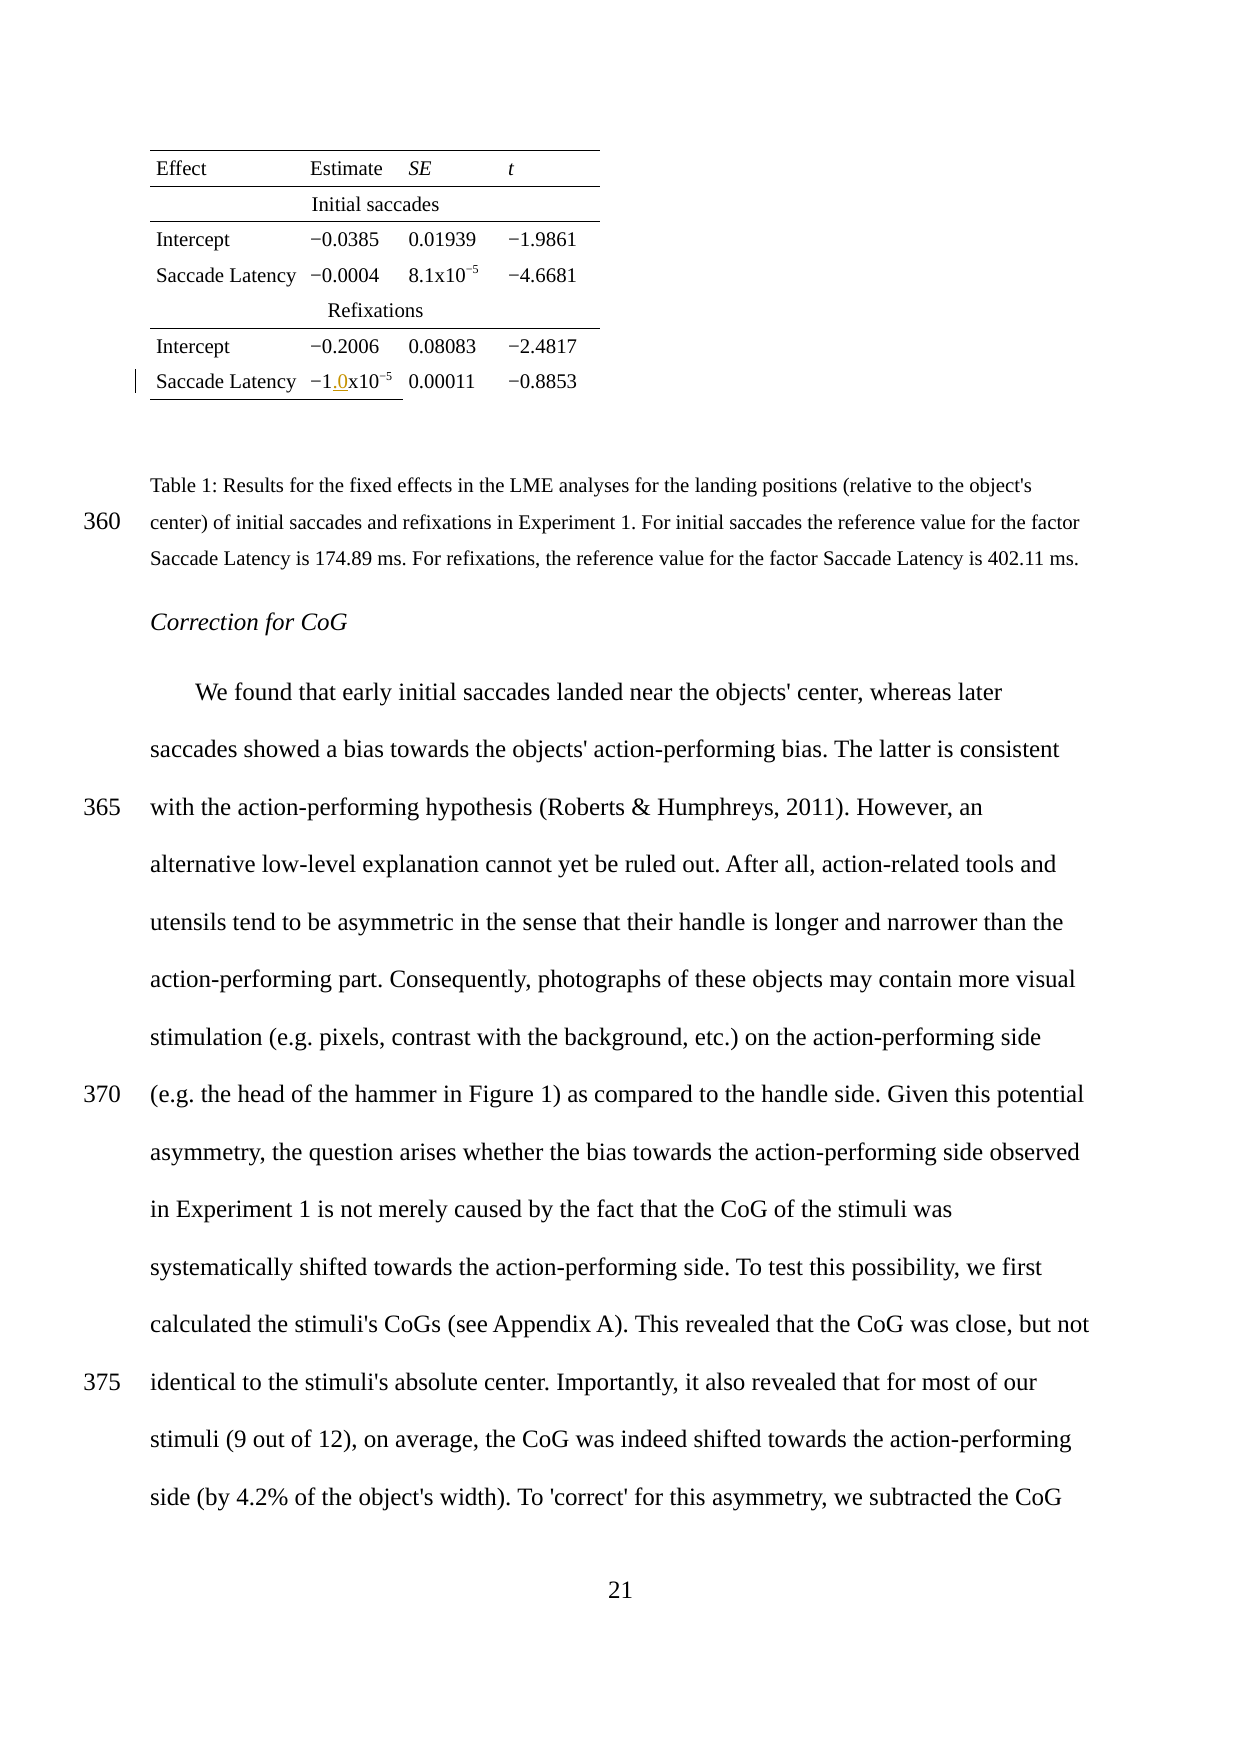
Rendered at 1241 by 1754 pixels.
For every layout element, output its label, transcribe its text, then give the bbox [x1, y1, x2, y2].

table_cell Refixations [150, 293, 600, 328]
table_cell Initial saccades [150, 187, 600, 221]
table_header SE [403, 151, 502, 186]
text We found that early initial saccades landed near the objects' center, whereas later saccades showed a bias towards the objects' action-performing bias. The latter is consistent with the action-performing hypothesis (Roberts & Humphreys, 2011). However, an alternative low-level explanation cannot yet be ruled out. After all, action-related tools and utensils tend to be asymmetric in the sense that their handle is longer and narrower than the action-performing part. Consequently, photographs of these objects may contain more visual stimulation (e.g. pixels, contrast with the background, etc.) on the action-performing side (e.g. the head of the hammer in Figure 1) as compared to the handle side. Given this potential asymmetry, the question arises whether the bias towards the action-performing side observed in Experiment 1 is not merely caused by the fact that the CoG of the stimuli was systematically shifted towards the action-performing side. To test this possibility, we first calculated the stimuli's CoGs (see Appendix A). This revealed that the CoG was close, but not identical to the stimuli's absolute center. Importantly, it also revealed that for most of our stimuli (9 out of 12), on average, the CoG was indeed shifted towards the action-performing side (by 4.2% of the object's width). To 'correct' for this asymmetry, we subtracted the CoG [150, 677, 1091, 1511]
subtitle Correction for CoG [150, 607, 1091, 636]
table_cell −1.0x10−5 [304, 364, 403, 399]
table_cell Saccade Latency [150, 257, 304, 292]
table_cell −0.2006 [304, 329, 403, 363]
table_cell −0.0385 [304, 222, 403, 257]
table_header Effect [150, 151, 304, 186]
table_cell 0.00011 [403, 364, 502, 399]
table_cell 8.1x10−5 [403, 257, 502, 292]
text Table 1: Results for the fixed effects in the LME analyses for the landing positions (relative to the object's center) of initial saccades and refixations in Experiment 1. For initial saccades the reference value for the factor Saccade Latency is 174.89 ms. For refixations, the reference value for the factor Saccade Latency is 402.11 ms. [150, 469, 1091, 570]
table_cell −2.4817 [502, 329, 600, 363]
table_cell −1.9861 [502, 222, 600, 257]
table_header Estimate [304, 151, 403, 186]
table_cell Saccade Latency [150, 364, 304, 399]
table_header t [502, 151, 600, 186]
table_cell 0.01939 [403, 222, 502, 257]
table_cell −4.6681 [502, 257, 600, 292]
table_cell −0.8853 [502, 364, 600, 399]
table_cell 0.08083 [403, 329, 502, 363]
table_cell Intercept [150, 222, 304, 257]
table_cell Intercept [150, 329, 304, 363]
table_cell −0.0004 [304, 257, 403, 292]
